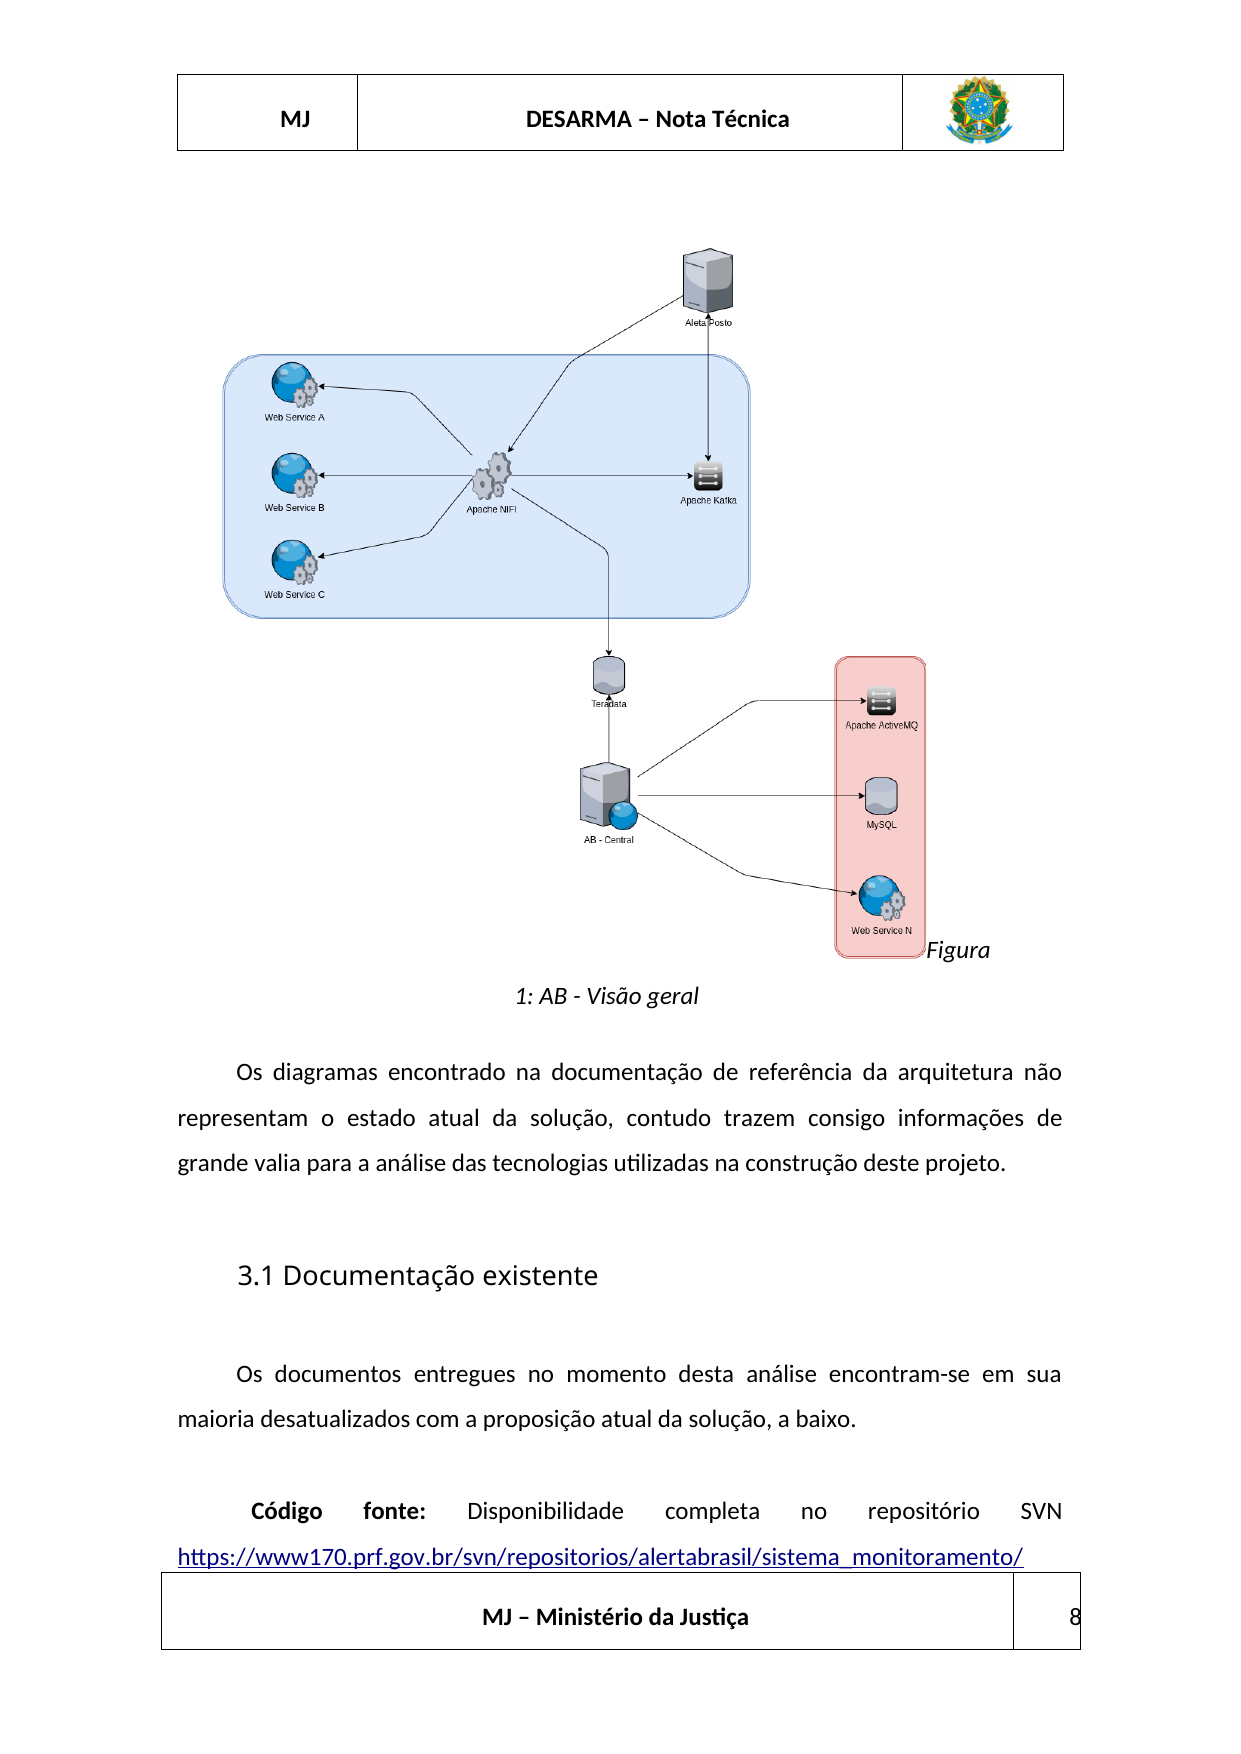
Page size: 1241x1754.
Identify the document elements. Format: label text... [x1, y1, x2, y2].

picture [222, 248, 927, 959]
text Código fonte: Disponibilidade completa no repositório SVN https://www170.prf.gov.br/svn/repositorios/alertabrasil/sistema_monitoramento/trunk/03-Implementacao/C%c3%b3digo%20Fonte/; [177, 1495, 1063, 1571]
text Os diagramas encontrado na documentação de referência da arquitetura não representam o estado atual da solução, contudo trazem consigo informações de grande valia para a análise das tecnologias utilizadas na construção deste projeto. [177, 1132, 1063, 1178]
text Os diagramas encontrado na documentação de referência da arquitetura não representam o estado atual da solução, contudo trazem consigo informações de grande valia para a análise das tecnologias utilizadas na construção deste projeto. [177, 319, 1063, 1102]
picture [944, 75, 1020, 149]
text Figura 1: AB - Visão geral [216, 248, 997, 1011]
subtitle 3.1 Documentação existente [177, 1257, 237, 1294]
text Os documentos entregues no momento desta análise encontram-se em sua maioria desatualizados com a proposição atual da solução, a baixo. [177, 1358, 1063, 1434]
subtitle 3.1 Documentação existente [599, 1257, 1063, 1294]
